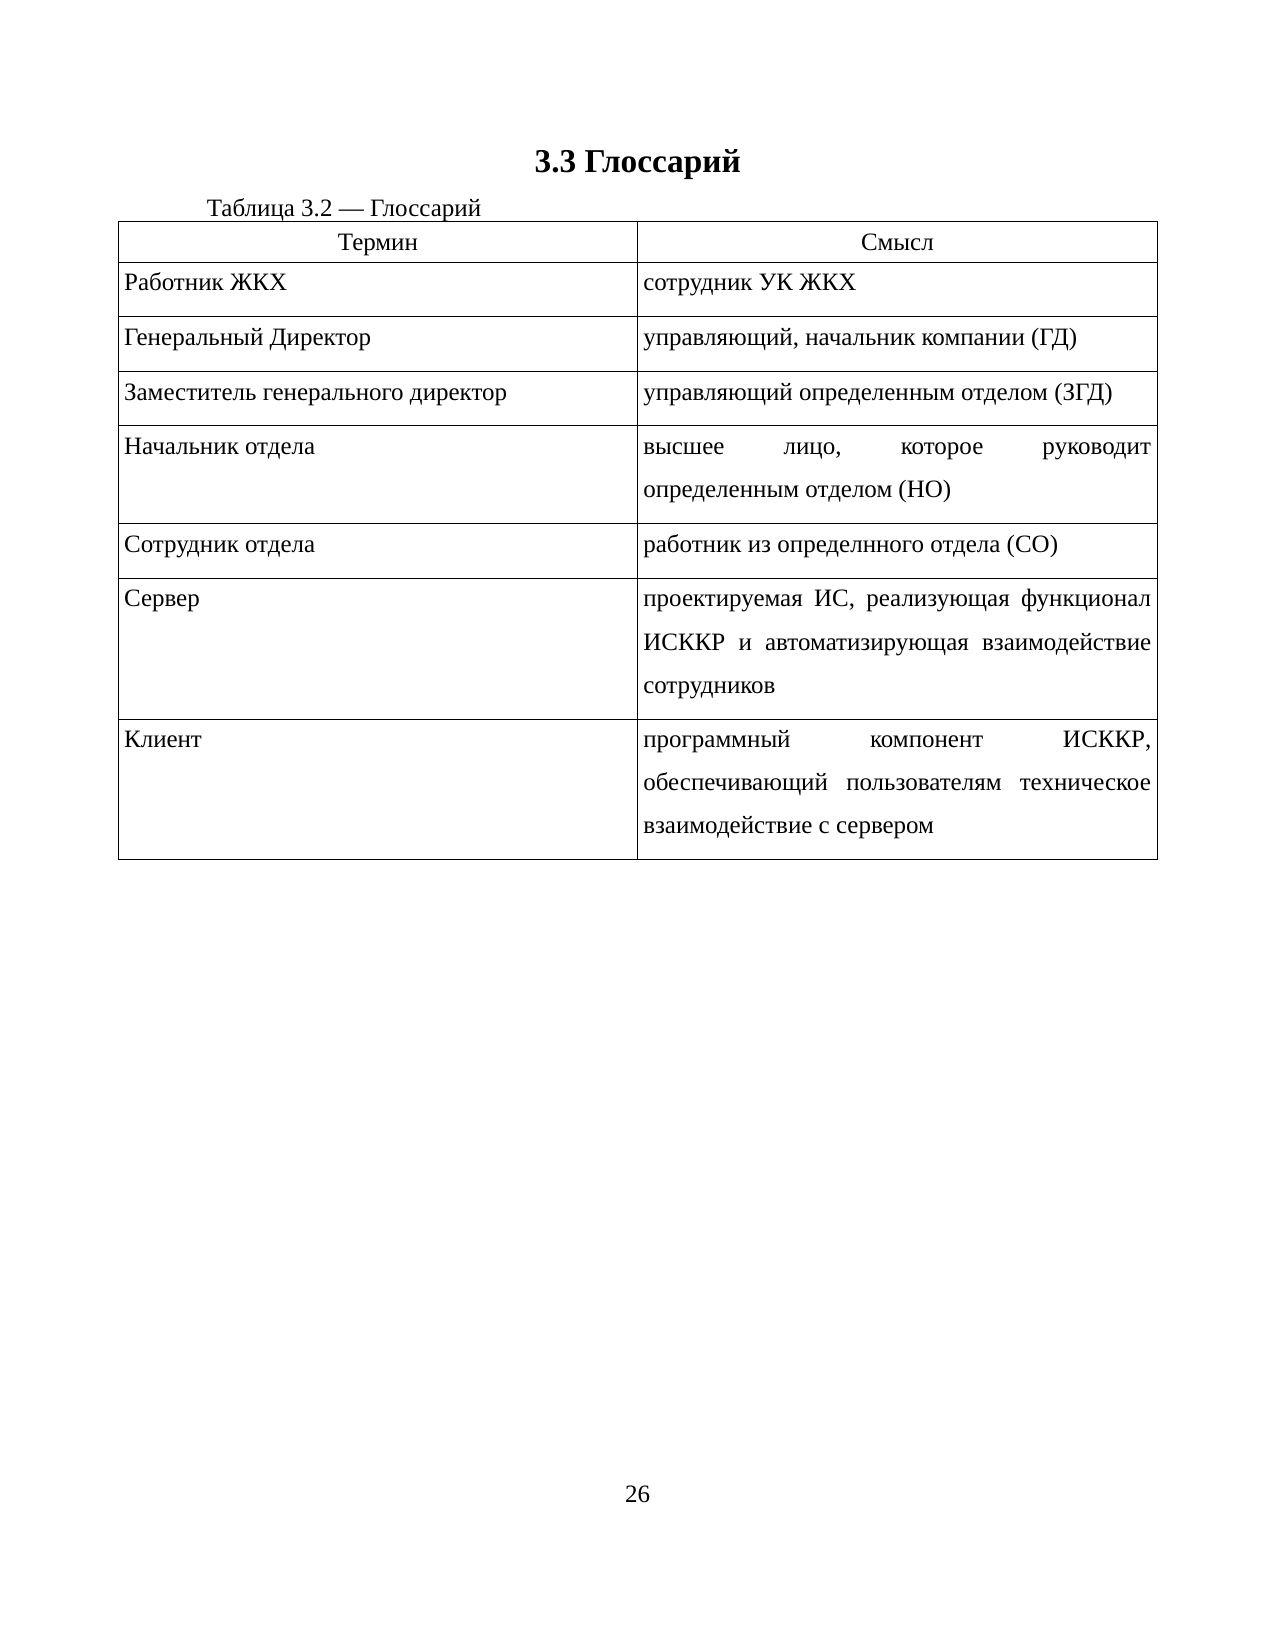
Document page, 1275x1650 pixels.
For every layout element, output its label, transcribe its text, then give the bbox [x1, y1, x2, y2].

table_cell Сервер [119, 579, 637, 718]
table_cell программный компонент ИСККР, обеспечивающий пользователям техническое взаимодействие с сервером [638, 720, 1157, 859]
table_cell сотрудник УК ЖКХ [638, 263, 1157, 316]
table_cell высшее лицо, которое руководит определенным отделом (НО) [638, 426, 1157, 523]
table_cell Начальник отдела [119, 426, 637, 523]
table_header Термин [119, 222, 637, 262]
text Таблица 3.2 — Глоссарий [177, 193, 1157, 221]
table_cell работник из определнного отдела (CО) [638, 524, 1157, 578]
table_header Смысл [638, 222, 1157, 262]
table_cell Работник ЖКХ [119, 263, 637, 316]
table_cell Клиент [119, 720, 637, 859]
subtitle 3.3 Глоссарий [118, 142, 1157, 180]
table_cell управляющий, начальник компании (ГД) [638, 317, 1157, 371]
table_cell проектируемая ИС, реализующая функционал ИСККР и автоматизирующая взаимодействие сотрудников [638, 579, 1157, 718]
table_cell Генеральный Директор [119, 317, 637, 371]
table_cell управляющий определенным отделом (ЗГД) [638, 372, 1157, 425]
table_cell Заместитель генерального директор [119, 372, 637, 425]
table_cell Сотрудник отдела [119, 524, 637, 578]
